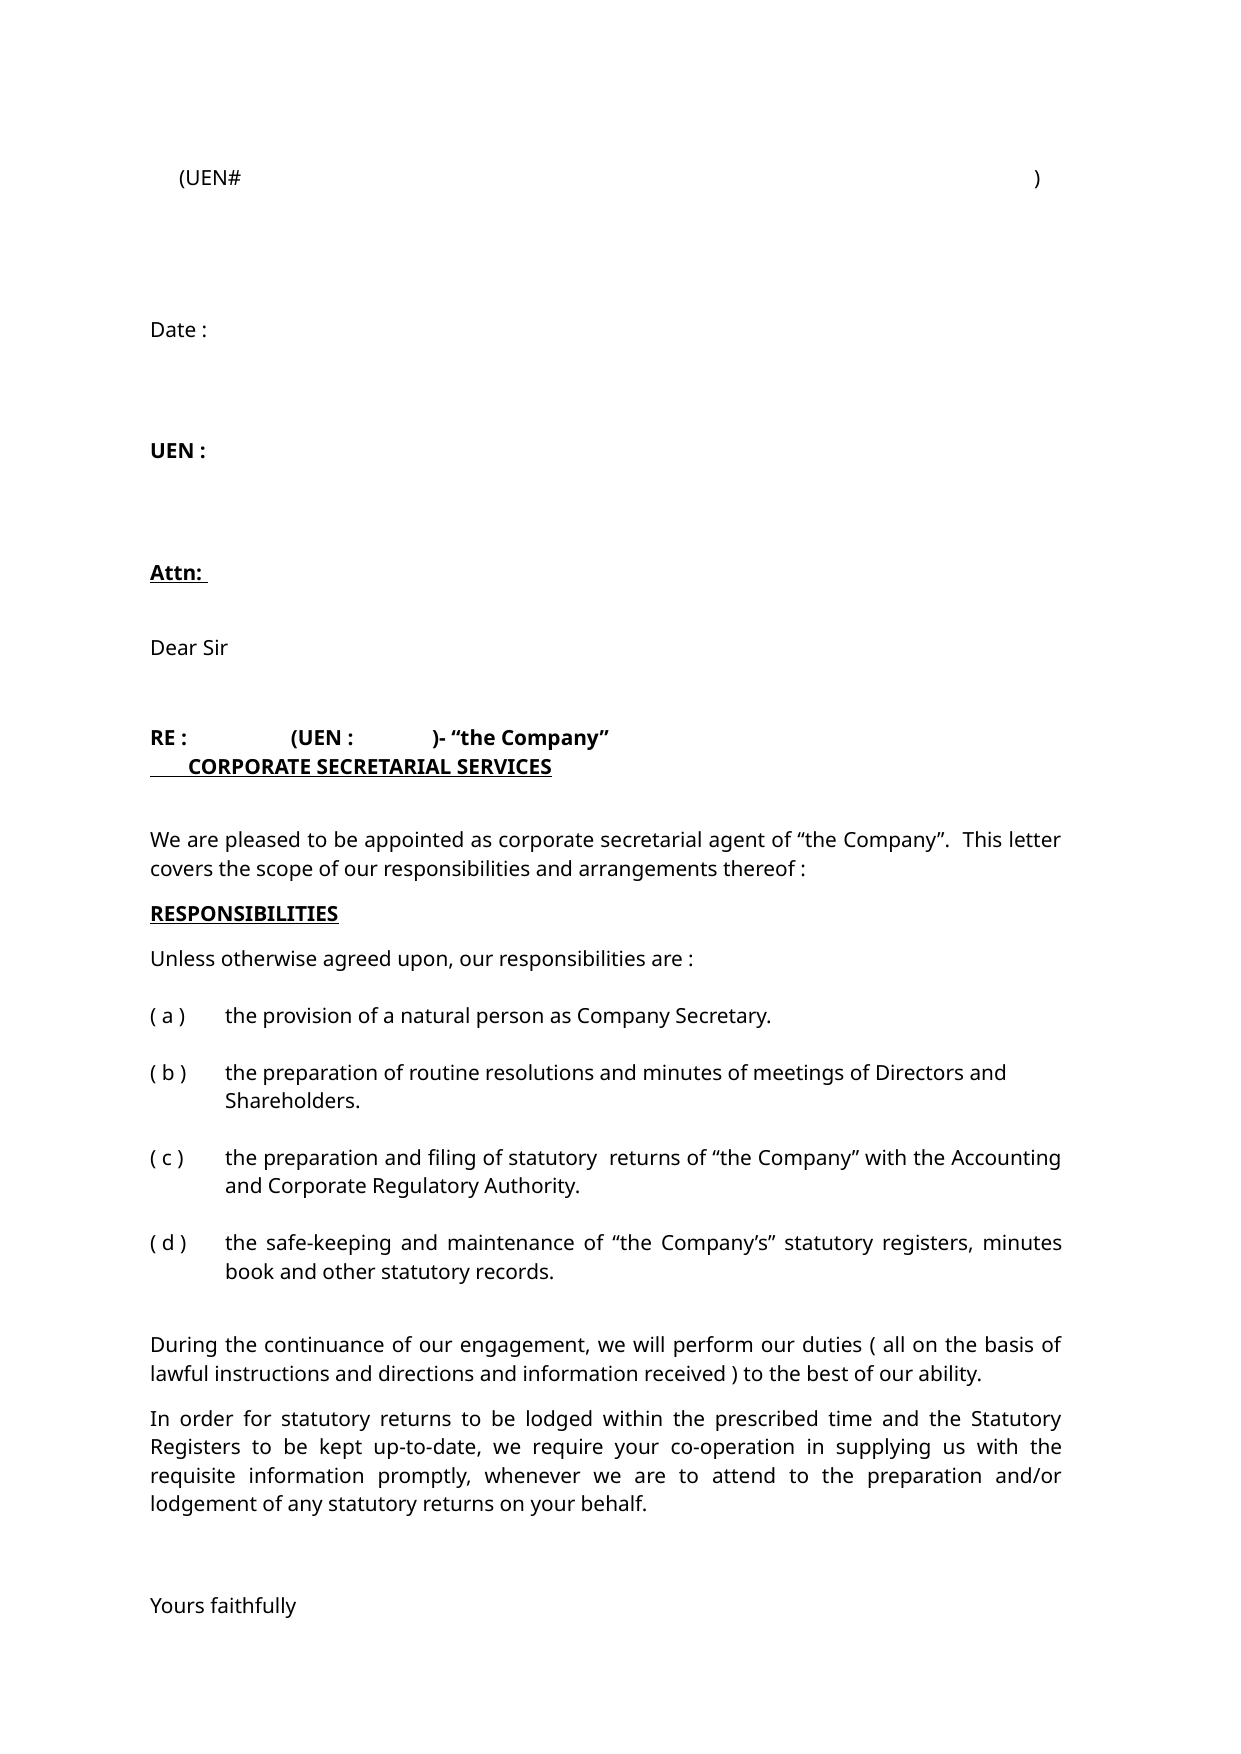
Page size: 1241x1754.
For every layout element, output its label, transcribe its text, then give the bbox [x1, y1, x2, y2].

text RE : <o.name> (UEN :<o.uen>)- “the Company” [150, 723, 1063, 752]
text RESPONSIBILITIES [150, 899, 1063, 927]
text ( d ) the safe-keeping and maintenance of “the Company’s” statutory registers, minutes book and other statutory records. [150, 1228, 1063, 1285]
text <o.name> [150, 406, 1063, 434]
text <get_company_full_address(o.company_id)> [150, 195, 1063, 223]
text We are pleased to be appointed as corporate secretarial agent of “the Company”. This letter covers the scope of our responsibilities and arrangements thereof : [150, 825, 1063, 882]
text (UEN# <o.company_id and o.company_id.partner_id and o.company_id.partner_id.uen or ''>) [150, 161, 1063, 193]
text Shareholders. [150, 1086, 1063, 1115]
text ( a ) the provision of a natural person as Company Secretary. [150, 1001, 1063, 1029]
text Attn: <get_director1(o.id)['name']> [150, 558, 1063, 586]
text ( c ) the preparation and filing of statutory returns of “the Company” with the Accounting and Corporate Regulatory Authority. [150, 1143, 1063, 1200]
text <o.street2> [150, 497, 1063, 525]
text UEN : <o.uen> [150, 436, 1063, 464]
text In order for statutory returns to be lodged within the prescribed time and the Statutory Registers to be kept up-to-date, we require your co-operation in supplying us with the requisite information promptly, whenever we are to attend to the preparation and/or lodgement of any statutory returns on your behalf. [150, 1404, 1063, 1518]
text Date : <get_datenow()> [150, 315, 1063, 344]
text <o.company_id and o.company_id.partner_id and o.company_id.partner_id.name or ''> [150, 89, 1063, 159]
text Unless otherwise agreed upon, our responsibilities are : [150, 944, 1063, 972]
text ( b ) the preparation of routine resolutions and minutes of meetings of Directors and [150, 1058, 1063, 1086]
text CORPORATE SECRETARIAL SERVICES [150, 752, 1063, 780]
text <o.country_id and o.country_id.name or ''> <o.zip> [150, 527, 1063, 556]
text During the continuance of our engagement, we will perform our duties ( all on the basis of lawful instructions and directions and information received ) to the best of our ability. [150, 1330, 1063, 1387]
text <o.street> [150, 466, 1063, 495]
text Dear Sir [150, 633, 1063, 662]
text Yours faithfully [150, 1591, 1063, 1620]
